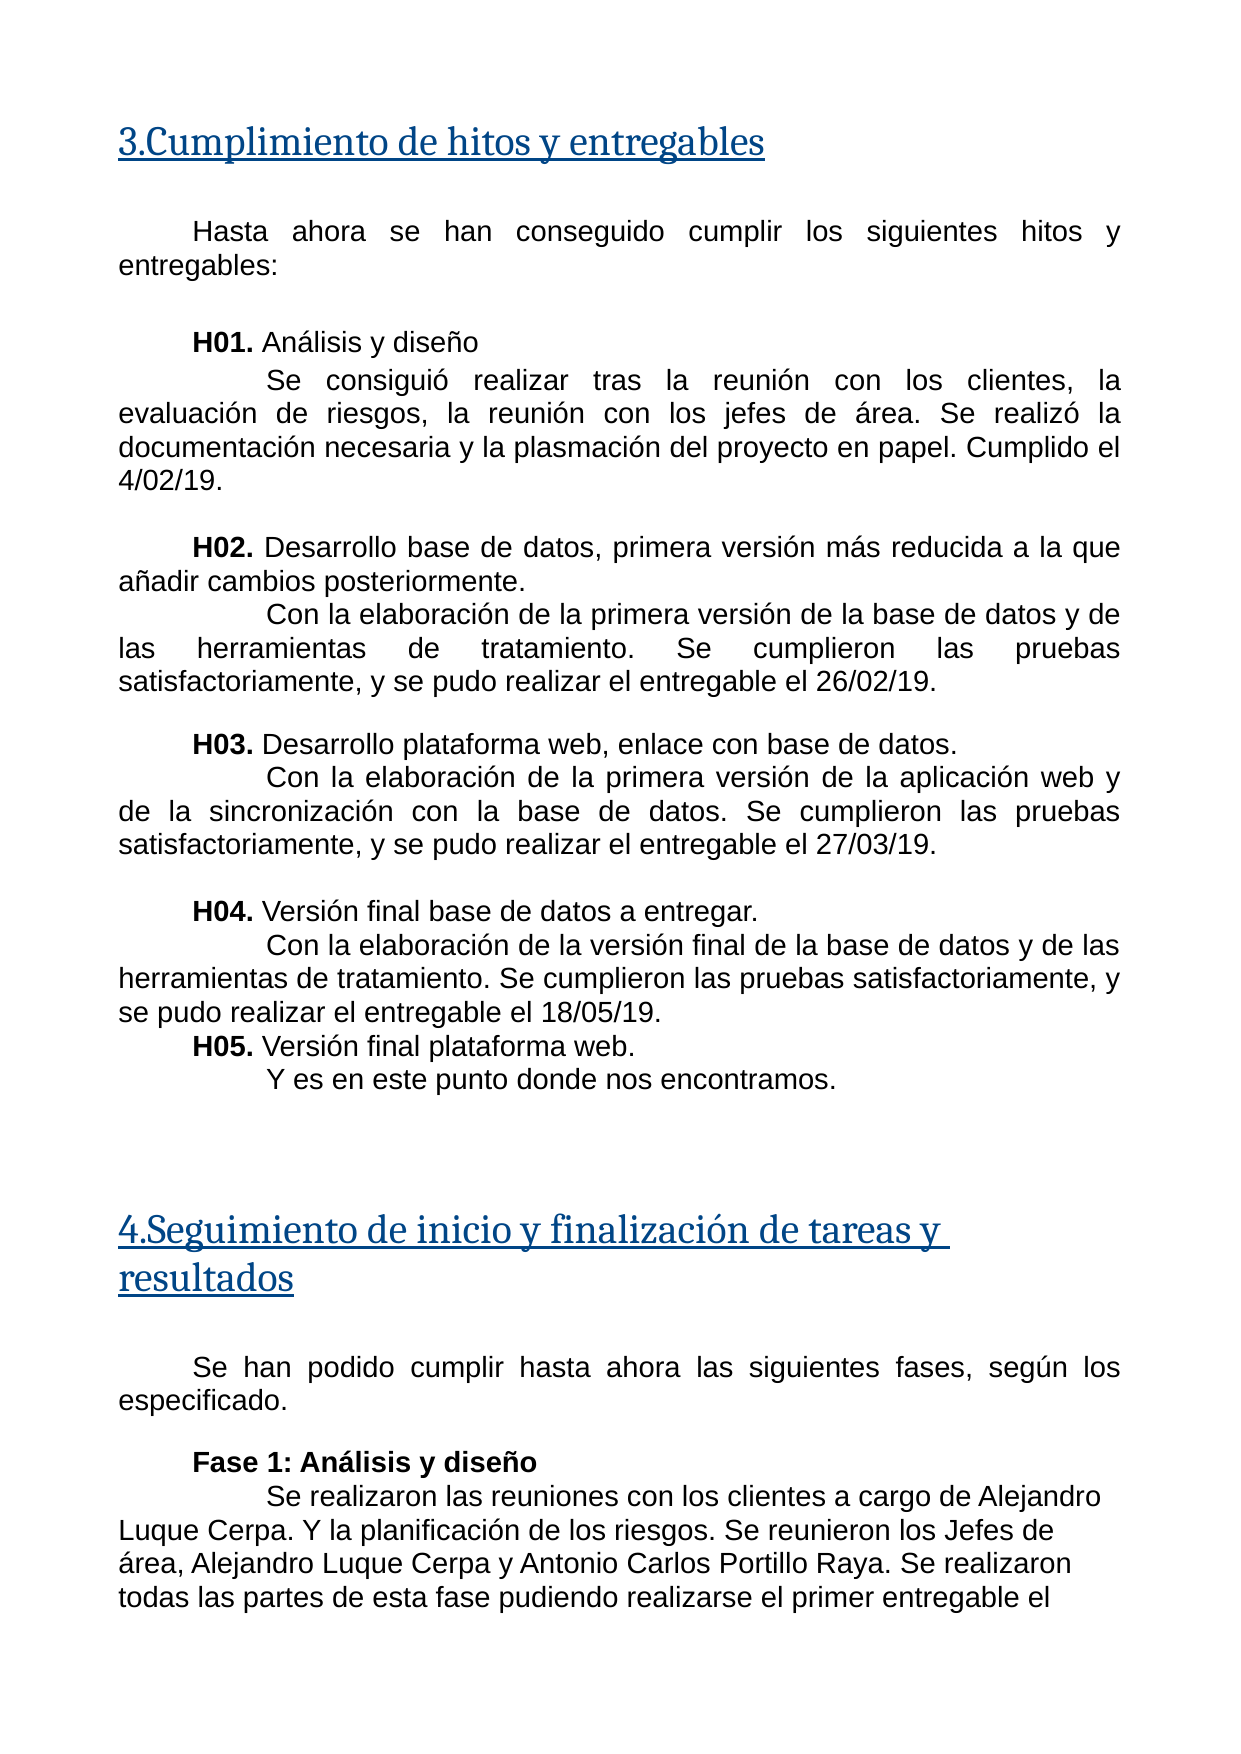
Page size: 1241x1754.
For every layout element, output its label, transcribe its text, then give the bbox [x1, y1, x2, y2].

text H05. Versión final plataforma web. [118, 1028, 1122, 1062]
text H02. Desarrollo base de datos, primera versión más reducida a la que añadir cambios posteriormente. [118, 530, 1122, 597]
text Se han podido cumplir hasta ahora las siguientes fases, según los especificado. [118, 1349, 1122, 1417]
text 3.Cumplimiento de hitos y entregables [118, 118, 1122, 166]
text Se consiguió realizar tras la reunión con los clientes, la evaluación de riesgos, la reunión con los jefes de área. Se realizó la documentación necesaria y la plasmación del proyecto en papel. Cumplido el 4/02/19. [118, 362, 1122, 497]
text Hasta ahora se han conseguido cumplir los siguientes hitos y entregables: [118, 214, 1122, 281]
text Con la elaboración de la versión final de la base de datos y de las herramientas de tratamiento. Se cumplieron las pruebas satisfactoriamente, y se pudo realizar el entregable el 18/05/19. [118, 928, 1122, 1028]
text H04. Versión final base de datos a entregar. [118, 894, 1122, 928]
text Con la elaboración de la primera versión de la base de datos y de las herramientas de tratamiento. Se cumplieron las pruebas satisfactoriamente, y se pudo realizar el entregable el 26/02/19. [118, 597, 1122, 698]
text Se realizaron las reuniones con los clientes a cargo de Alejandro Luque Cerpa. Y la planificación de los riesgos. Se reunieron los Jefes de área, Alejandro Luque Cerpa y Antonio Carlos Portillo Raya. Se realizaron todas las partes de esta fase pudiendo realizarse el primer entregable el [118, 1479, 1122, 1613]
text H01. Análisis y diseño [118, 314, 1122, 362]
text Fase 1: Análisis y diseño [118, 1445, 1122, 1479]
text H03. Desarrollo plataforma web, enlace con base de datos. [118, 727, 1122, 760]
text Con la elaboración de la primera versión de la aplicación web y de la sincronización con la base de datos. Se cumplieron las pruebas satisfactoriamente, y se pudo realizar el entregable el 27/03/19. [118, 760, 1122, 861]
text Y es en este punto donde nos encontramos. [118, 1062, 1122, 1096]
text 4.Seguimiento de inicio y finalización de tareas y resultados [118, 1206, 1122, 1302]
